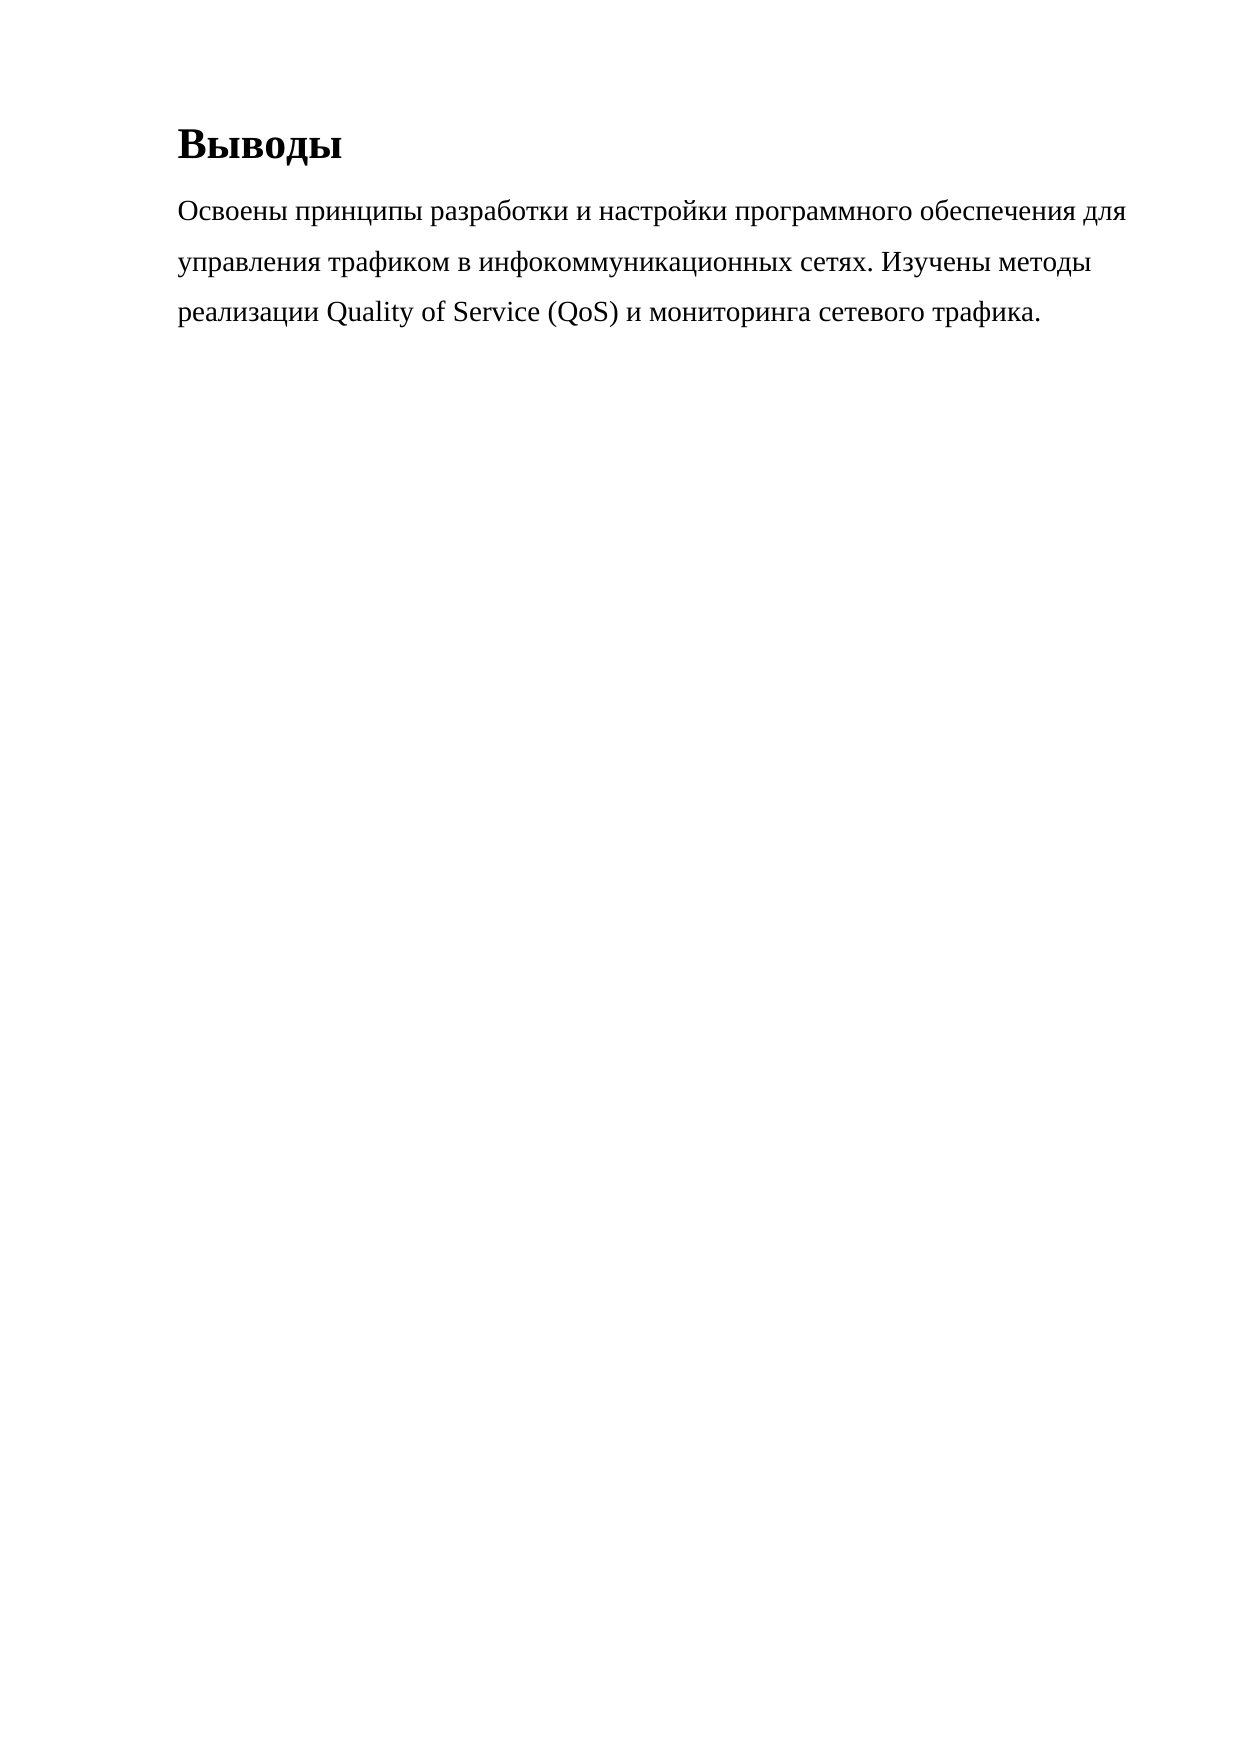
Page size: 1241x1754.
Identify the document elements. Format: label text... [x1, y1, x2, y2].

text Освоены принципы разработки и настройки программного обеспечения для управления трафиком в инфокоммуникационных сетях. Изучены методы реализации Quality of Service (QoS) и мониторинга сетевого трафика. [177, 193, 1152, 328]
text Выводы [177, 118, 1152, 168]
